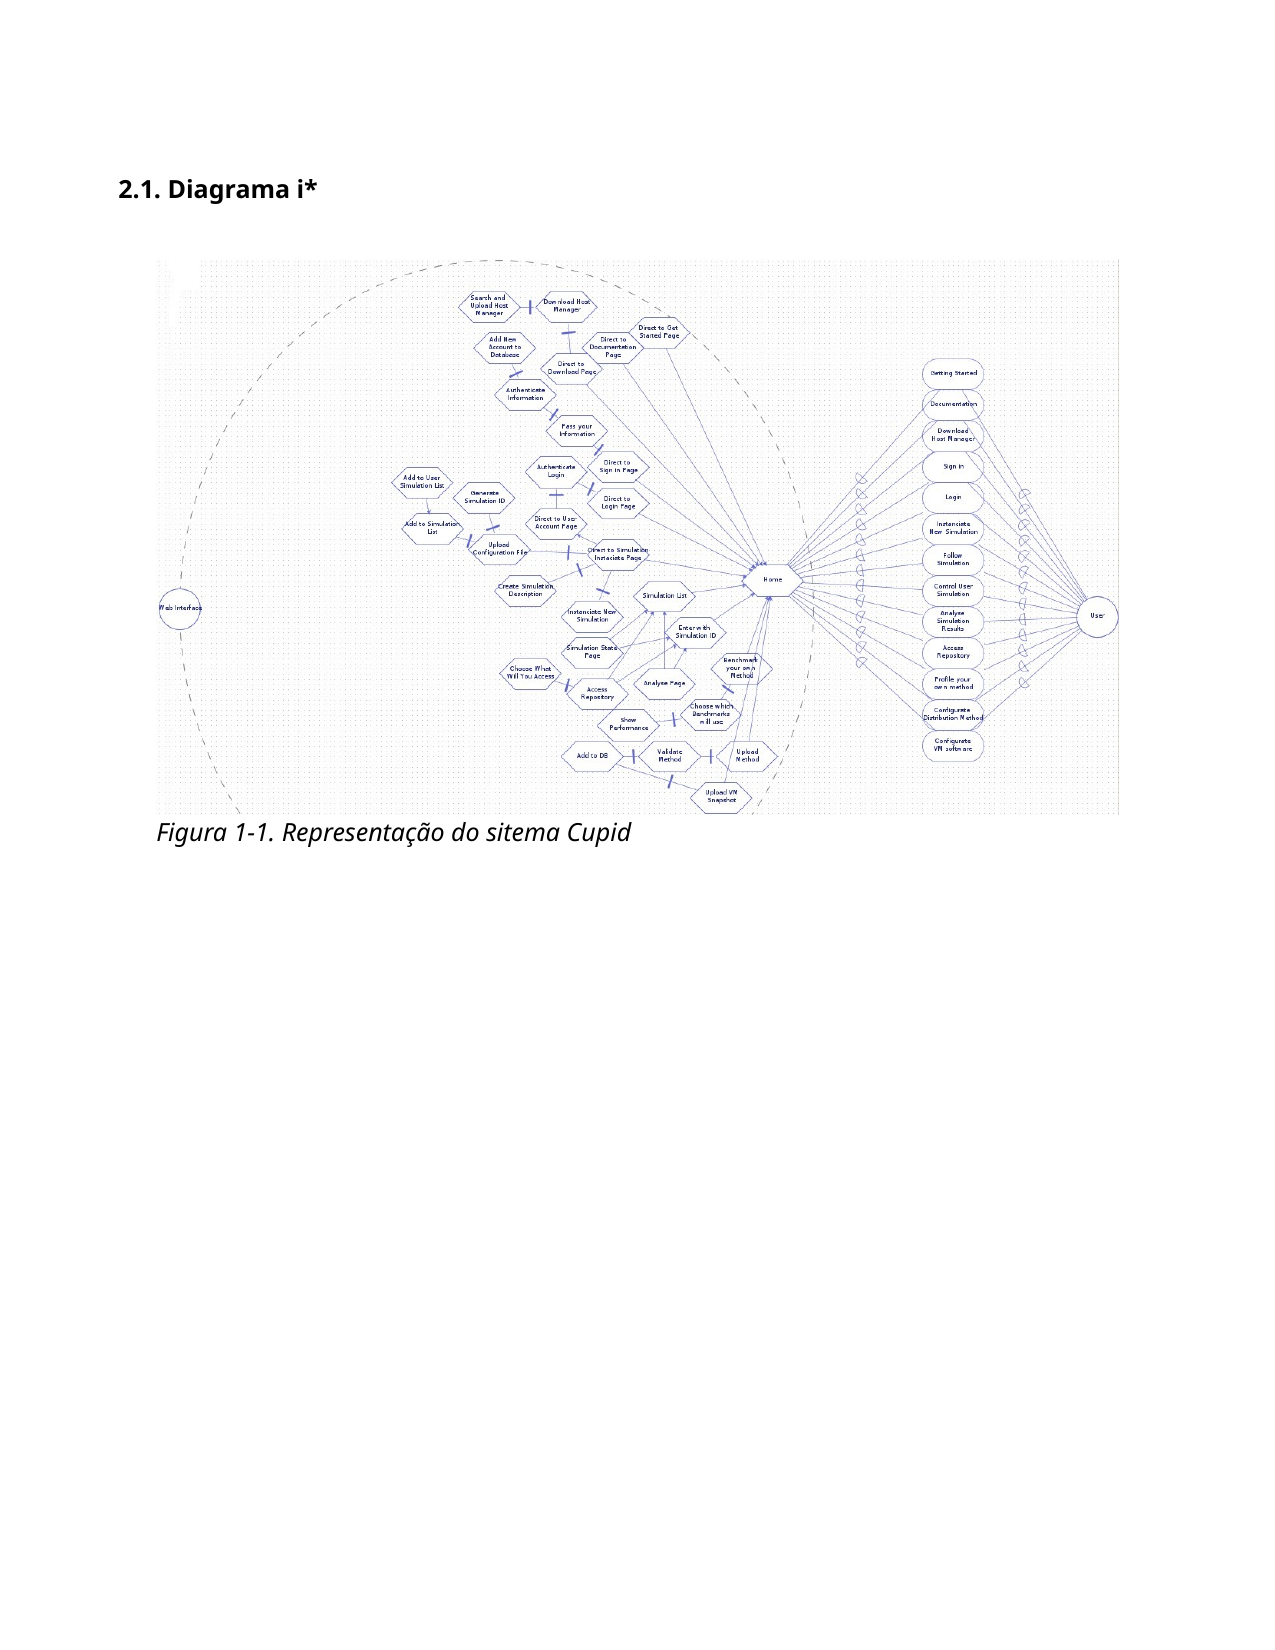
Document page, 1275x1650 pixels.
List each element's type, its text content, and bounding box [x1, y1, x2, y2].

title 2.1. Diagrama i* [118, 172, 1157, 206]
picture [156, 259, 1119, 815]
text Figura 1-1. Representação do sitema Cupid [156, 815, 1119, 848]
